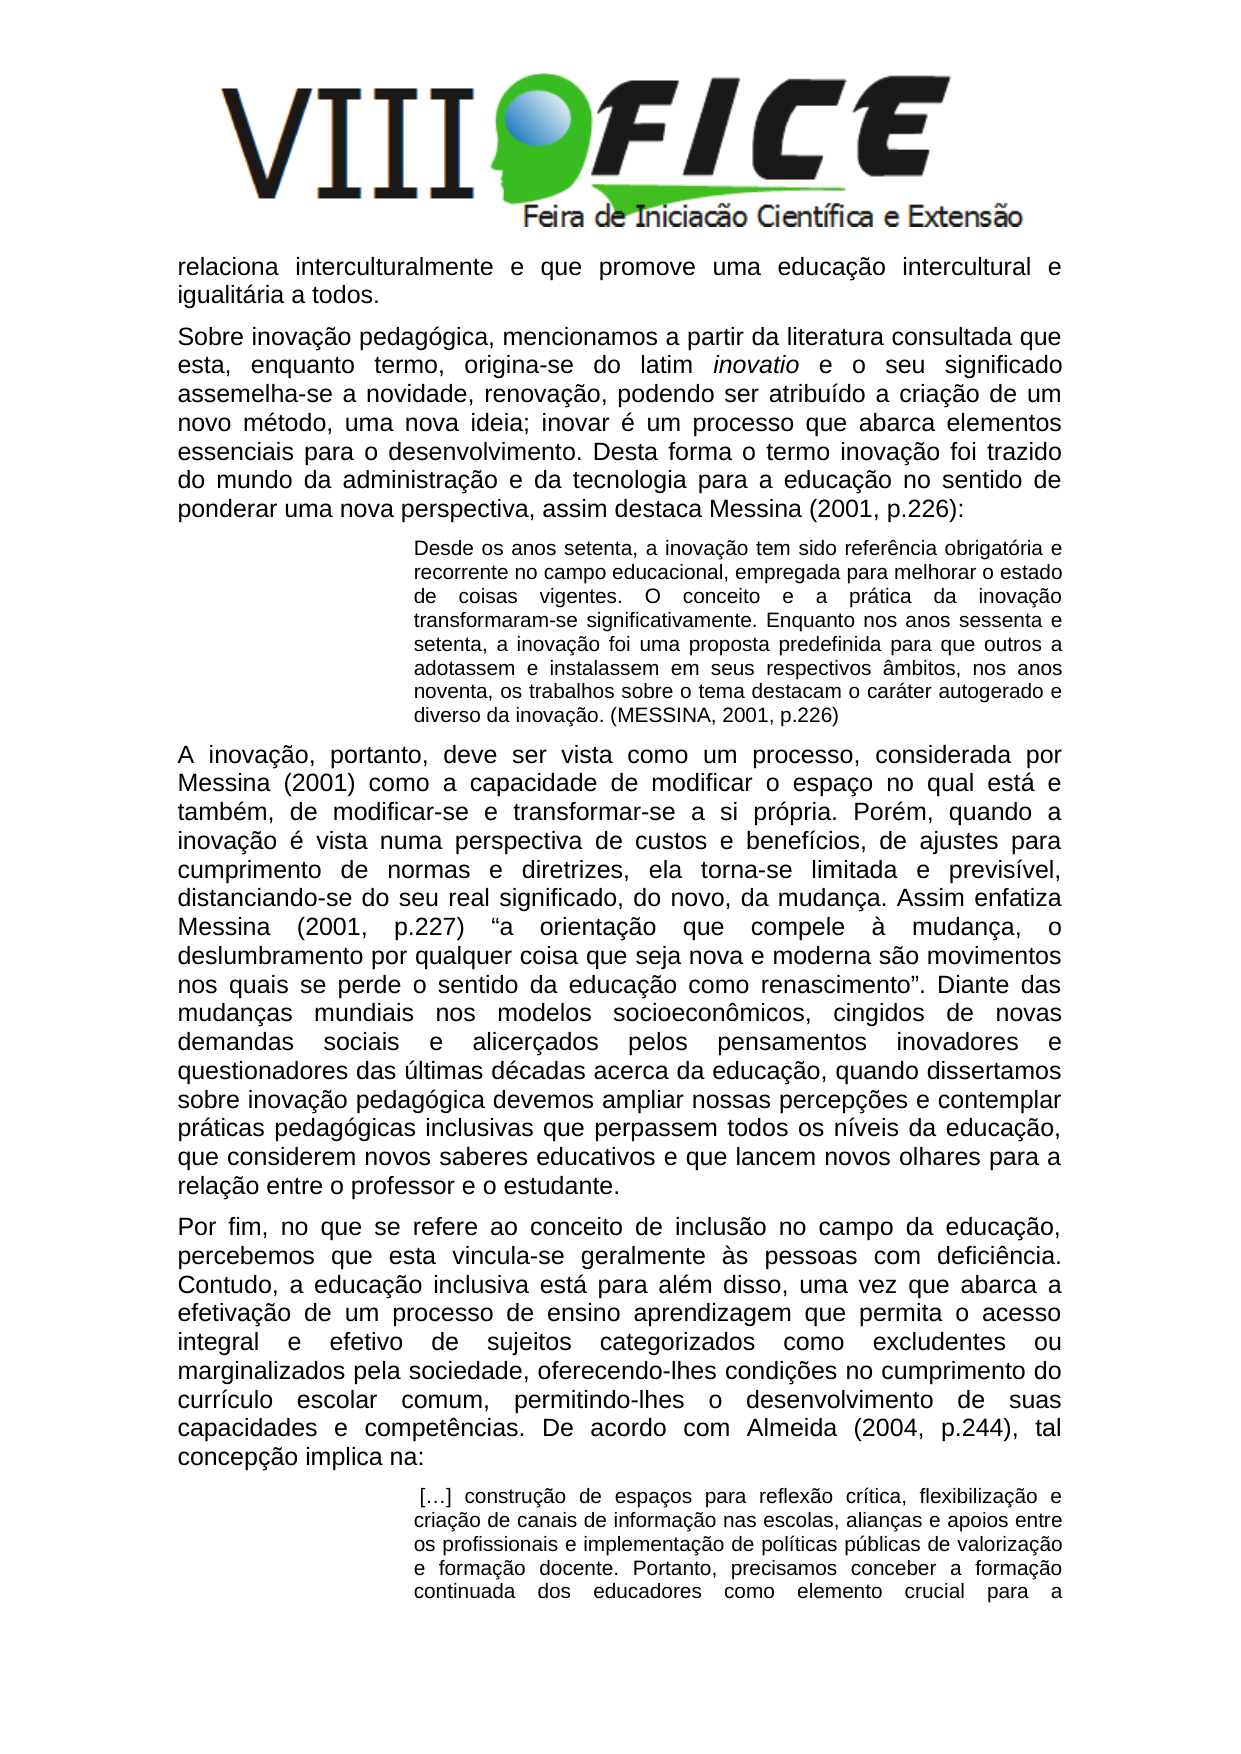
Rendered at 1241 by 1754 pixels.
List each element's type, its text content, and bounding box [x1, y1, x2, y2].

text Por fim, no que se refere ao conceito de inclusão no campo da educação, percebemos que esta vincula-se geralmente às pessoas com deficiência. Contudo, a educação inclusiva está para além disso, uma vez que abarca a efetivação de um processo de ensino aprendizagem que permita o acesso integral e efetivo de sujeitos categorizados como excludentes ou marginalizados pela sociedade, oferecendo-lhes condições no cumprimento do currículo escolar comum, permitindo-lhes o desenvolvimento de suas capacidades e competências. De acordo com Almeida (2004, p.244), tal concepção implica na: [177, 1212, 1063, 1471]
picture [210, 73, 1031, 227]
text Desde os anos setenta, a inovação tem sido referência obrigatória e recorrente no campo educacional, empregada para melhorar o estado de coisas vigentes. O conceito e a prática da inovação transformaram-se significativamente. Enquanto nos anos sessenta e setenta, a inovação foi uma proposta predefinida para que outros a adotassem e instalassem em seus respectivos âmbitos, nos anos noventa, os trabalhos sobre o tema destacam o caráter autogerado e diverso da inovação. (MESSINA, 2001, p.226) [413, 536, 1063, 727]
text […] construção de espaços para reflexão crítica, flexibilização e criação de canais de informação nas escolas, alianças e apoios entre os profissionais e implementação de políticas públicas de valorização e formação docente. Portanto, precisamos conceber a formação continuada dos educadores como elemento crucial para a [413, 1483, 1063, 1603]
text A inovação, portanto, deve ser vista como um processo, considerada por Messina (2001) como a capacidade de modificar o espaço no qual está e também, de modificar-se e transformar-se a si própria. Porém, quando a inovação é vista numa perspectiva de custos e benefícios, de ajustes para cumprimento de normas e diretrizes, ela torna-se limitada e previsível, distanciando-se do seu real significado, do novo, da mudança. Assim enfatiza Messina (2001, p.227) “a orientação que compele à mudança, o deslumbramento por qualquer coisa que seja nova e moderna são movimentos nos quais se perde o sentido da educação como renascimento”. Diante das mudanças mundiais nos modelos socioeconômicos, cingidos de novas demandas sociais e alicerçados pelos pensamentos inovadores e questionadores das últimas décadas acerca da educação, quando dissertamos sobre inovação pedagógica devemos ampliar nossas percepções e contemplar práticas pedagógicas inclusivas que perpassem todos os níveis da educação, que considerem novos saberes educativos e que lancem novos olhares para a relação entre o professor e o estudante. [177, 740, 1063, 1200]
text Sobre inovação pedagógica, mencionamos a partir da literatura consultada que esta, enquanto termo, origina-se do latim inovatio e o seu significado assemelha-se a novidade, renovação, podendo ser atribuído a criação de um novo método, uma nova ideia; inovar é um processo que abarca elementos essenciais para o desenvolvimento. Desta forma o termo inovação foi trazido do mundo da administração e da tecnologia para a educação no sentido de ponderar uma nova perspectiva, assim destaca Messina (2001, p.226): [177, 322, 1063, 523]
text relaciona interculturalmente e que promove uma educação intercultural e igualitária a todos. [177, 252, 1063, 309]
